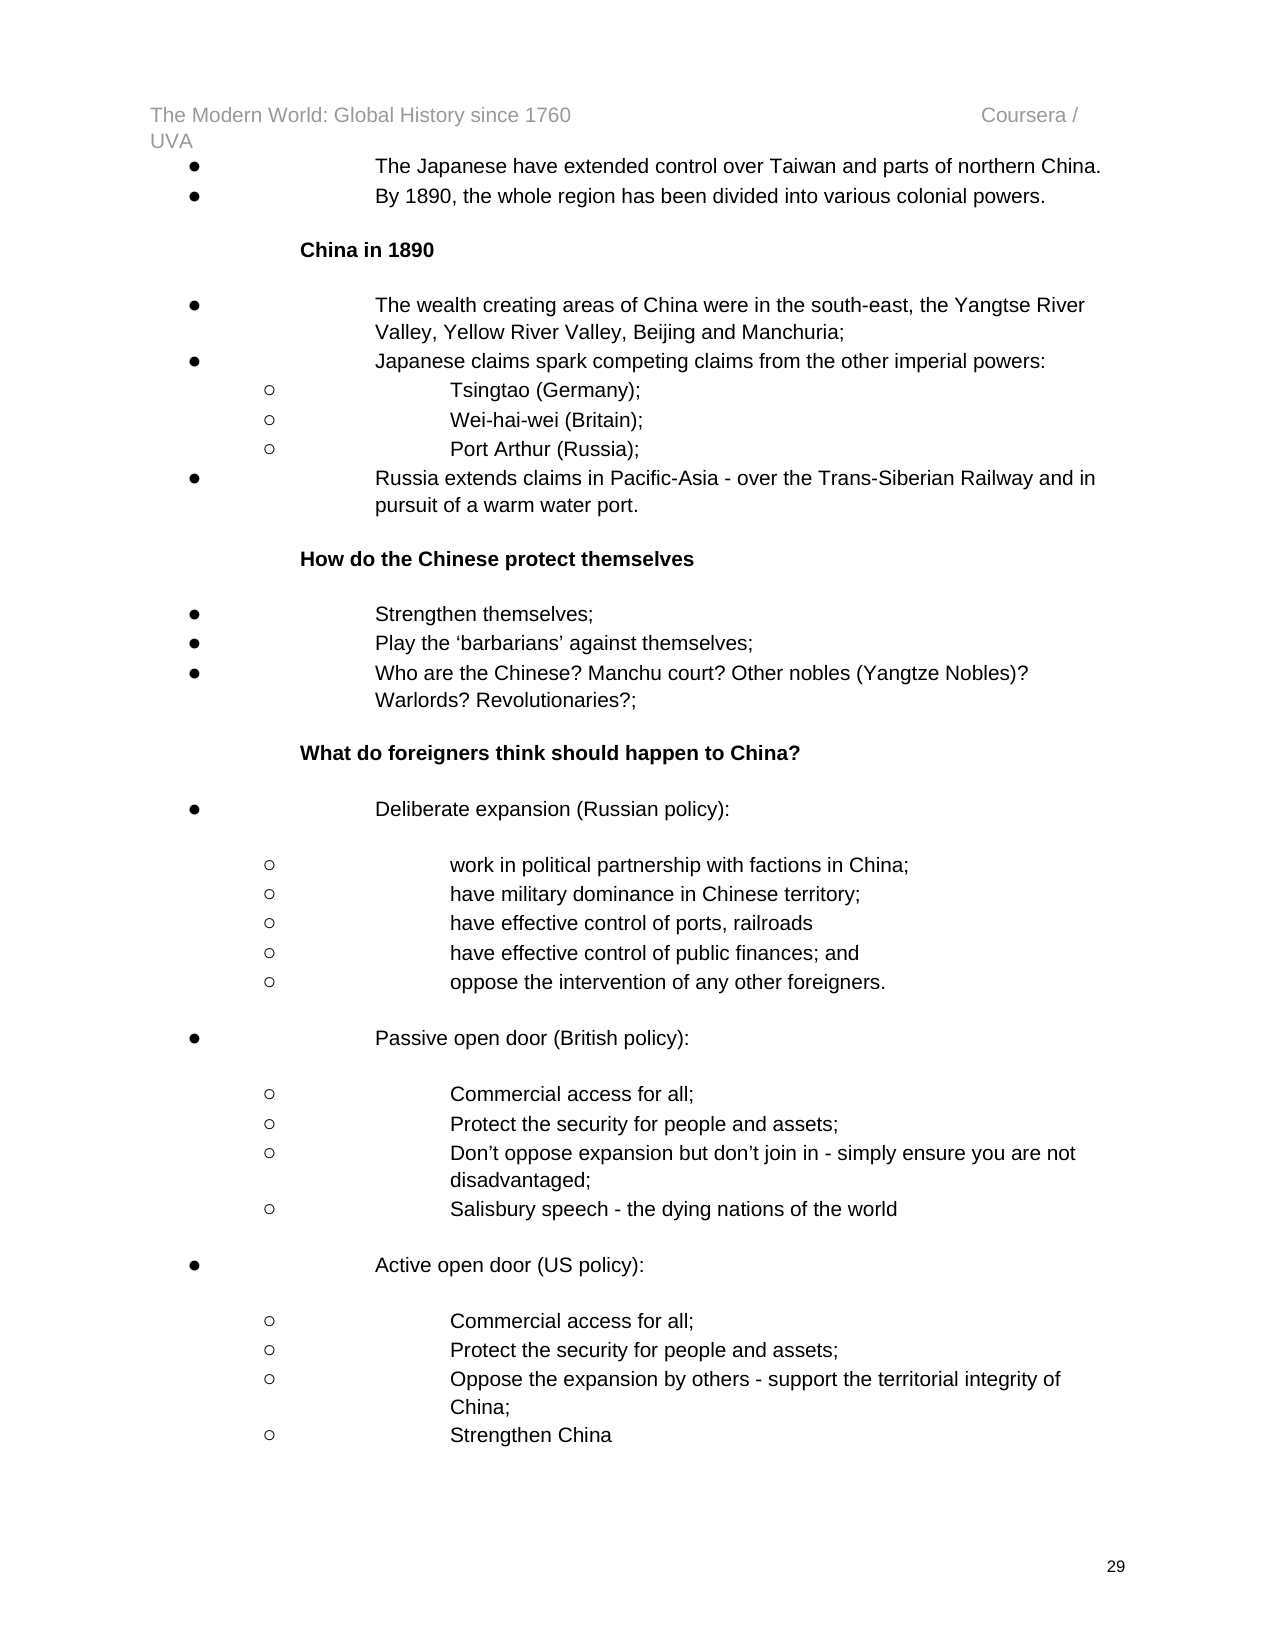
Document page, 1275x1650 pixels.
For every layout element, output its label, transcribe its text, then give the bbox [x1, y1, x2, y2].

text China in 1890 [150, 238, 1125, 262]
list Protect the security for people and assets; [262, 1337, 1125, 1362]
list The Japanese have extended control over Taiwan and parts of northern China. [187, 153, 1125, 179]
list Port Arthur (Russia); [262, 436, 1125, 461]
list Tsingtao (Germany); [262, 377, 1125, 402]
text What do foreigners think should happen to China? [150, 742, 1125, 765]
list Protect the security for people and assets; [262, 1110, 1125, 1136]
list Commercial access for all; [262, 1081, 1125, 1106]
list work in political partnership with factions in China; [262, 851, 1125, 877]
list Strengthen themselves; [187, 601, 1125, 626]
list have effective control of public finances; and [262, 939, 1125, 965]
text How do the Chinese protect themselves [150, 547, 1125, 571]
list Wei-hai-wei (Britain); [262, 406, 1125, 432]
list By 1890, the whole region has been divided into various colonial powers. [187, 182, 1125, 208]
list Commercial access for all; [262, 1307, 1125, 1333]
list Russia extends claims in Pacific-Asia - over the Trans-Siberian Railway and in pursuit of a warm water port. [187, 465, 1125, 517]
list Don’t oppose expansion but don’t join in - simply ensure you are not disadvantaged; [262, 1139, 1125, 1192]
list Salisbury speech - the dying nations of the world [262, 1195, 1125, 1221]
list oppose the intervention of any other foreigners. [262, 969, 1125, 994]
list The wealth creating areas of China were in the south-east, the Yangtse River Valley, Yellow River Valley, Beijing and Manchuria; [187, 292, 1125, 344]
list Passive open door (British policy): [187, 1025, 1125, 1050]
list Japanese claims spark competing claims from the other imperial powers: [187, 347, 1125, 373]
list Strengthen China [262, 1422, 1125, 1447]
list Who are the Chinese? Manchu court? Other nobles (Yangtze Nobles)? Warlords? Revolutionaries?; [187, 659, 1125, 712]
list Active open door (US policy): [187, 1251, 1125, 1277]
list have military dominance in Chinese territory; [262, 881, 1125, 906]
list Deliberate expansion (Russian policy): [187, 795, 1125, 821]
list Oppose the expansion by others - support the territorial integrity of China; [262, 1366, 1125, 1418]
list Play the ‘barbarians’ against themselves; [187, 630, 1125, 656]
list have effective control of ports, railroads [262, 910, 1125, 936]
